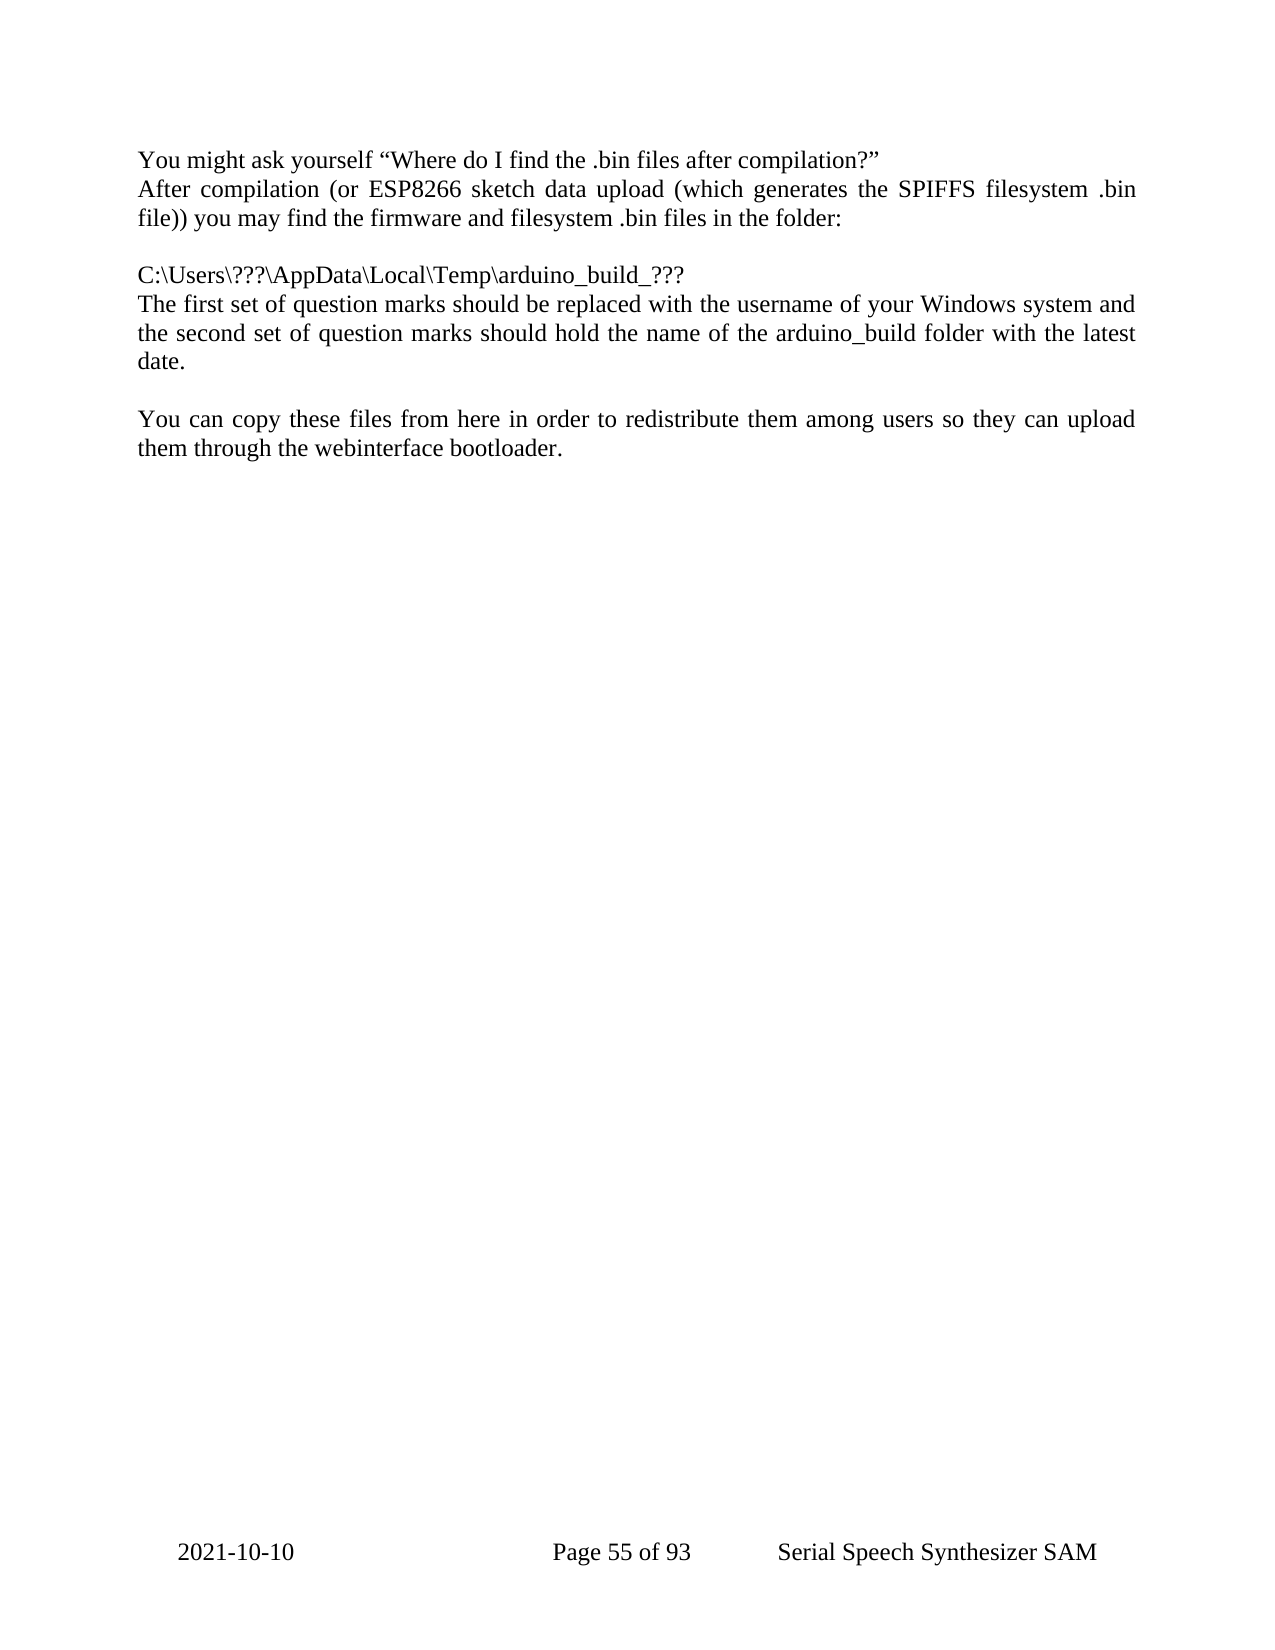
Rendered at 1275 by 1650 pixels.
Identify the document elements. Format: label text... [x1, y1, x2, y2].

text You can copy these files from here in order to redistribute them among users so they can upload them through the webinterface bootloader. [137, 404, 1138, 461]
text The first set of question marks should be replaced with the username of your Windows system and the second set of question marks should hold the name of the arduino_build folder with the latest date. [137, 289, 1138, 375]
text You might ask yourself “Where do I find the .bin files after compilation?” [137, 145, 1138, 174]
text After compilation (or ESP8266 sketch data upload (which generates the SPIFFS filesystem .bin file)) you may find the firmware and filesystem .bin files in the folder: [137, 174, 1138, 231]
text C:\Users\???\AppData\Local\Temp\arduino_build_??? [137, 260, 1138, 289]
